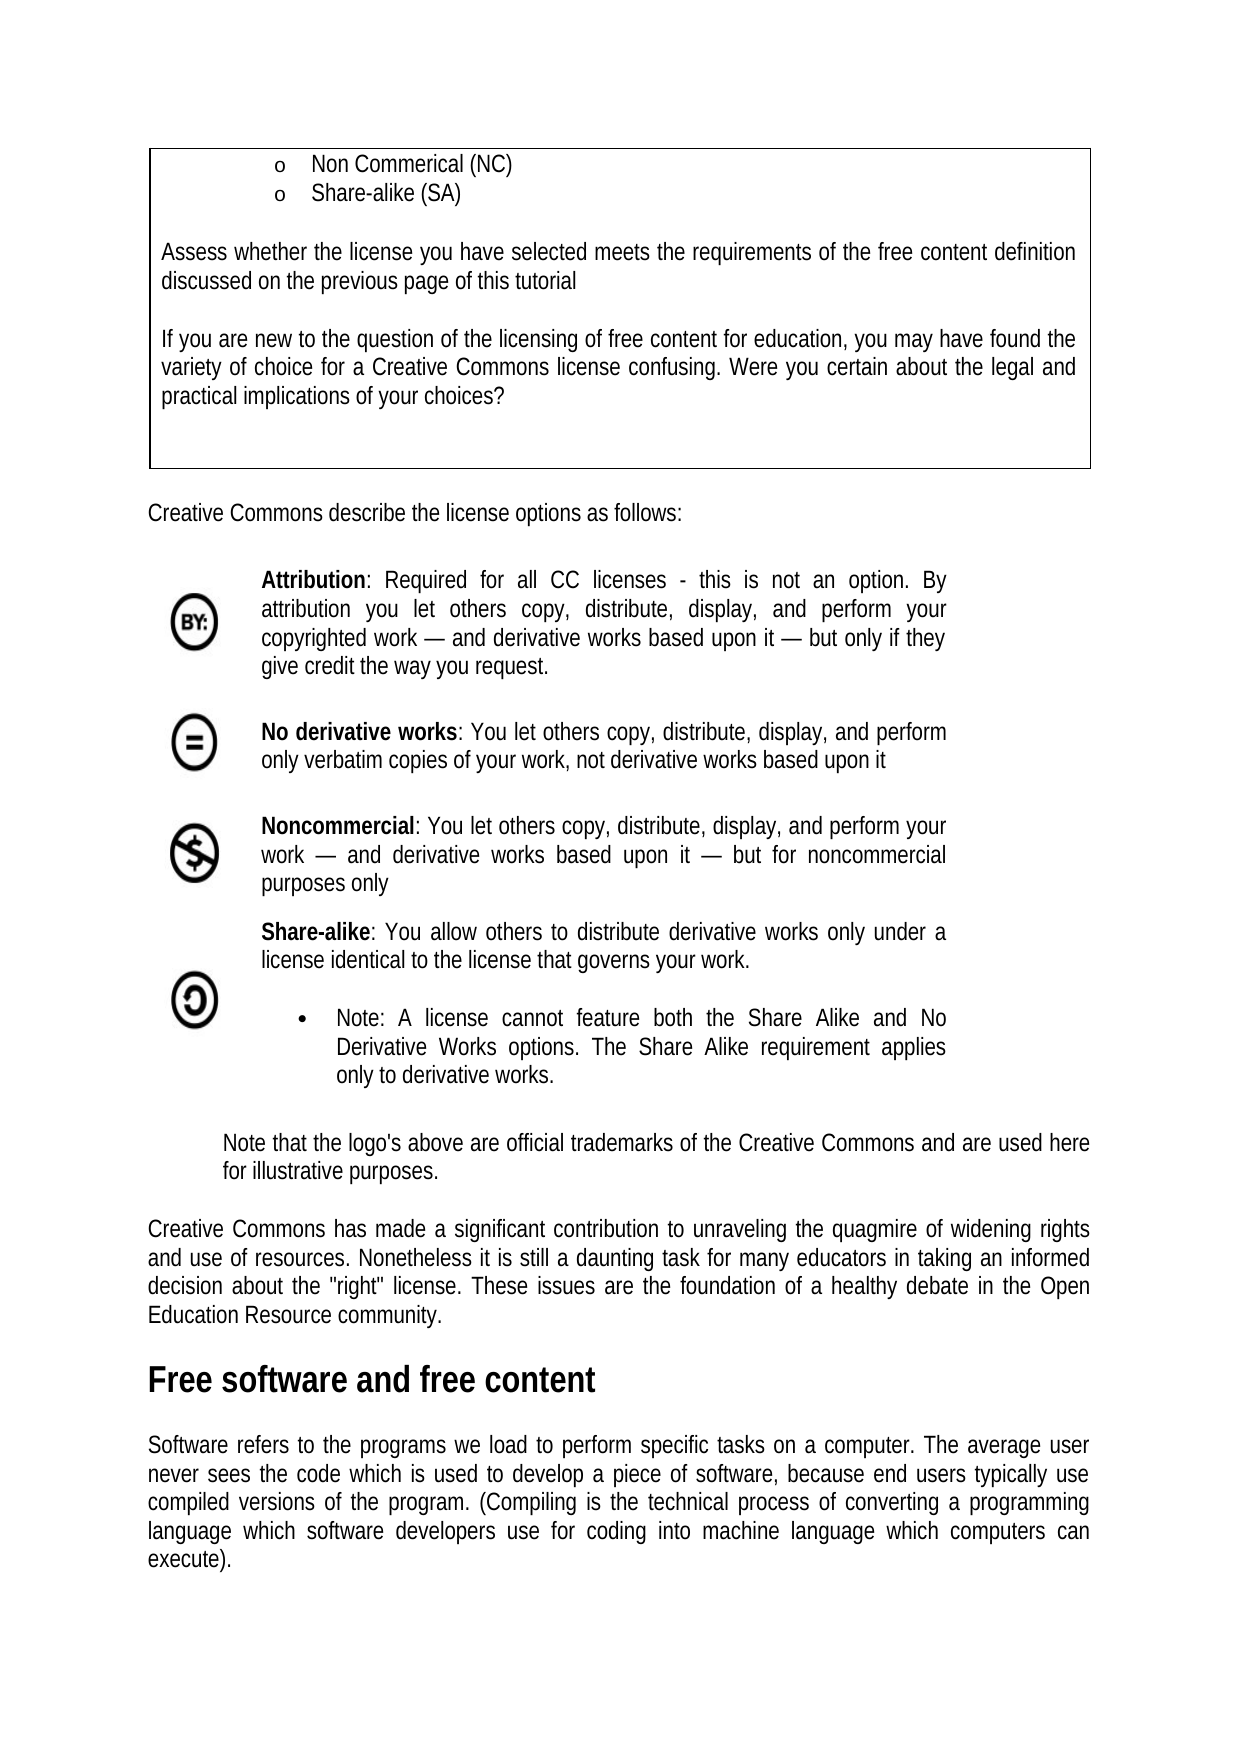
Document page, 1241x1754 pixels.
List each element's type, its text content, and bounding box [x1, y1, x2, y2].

table_header [138, 556, 251, 690]
table_cell No derivative works: You let others copy, distribute, display, and perform only verbatim copies of your work, not derivative works based upon it [251, 690, 958, 801]
picture [164, 587, 225, 658]
text Note that the logo's above are official trademarks of the Creative Commons and are used here for illustrative purposes. [223, 1127, 1092, 1185]
text Creative Commons describe the license options as follows: [148, 498, 1092, 526]
table_cell [138, 690, 251, 801]
table_cell [138, 801, 251, 907]
table_cell Choosing a Creative Commons License The purpose of this activity is to provide you with an authentic experience in choosing a license. Go to the relevant section on the Creative Commons site for choosing a license Select the options that you feel are a "good fit" for Open Education Resources Click on the "Select a license" button You should be presented with a license under the text: "Here is the license you've chosen". Note which of the following restrictions have been included in your license: Attribution (BY) No Derivative works (ND) Non Commerical (NC) Share-alike (SA) Assess whether the license you have selected meets the requirements of the free content definition discussed on the previous page of this tutorial If you are new to the question of the licensing of free content for education, you may have found the variety of choice for a Creative Commons license confusing. Were you certain about the legal and practical implications of your choices? [151, 149, 1090, 467]
picture [164, 820, 225, 888]
table_cell Share-alike: You allow others to distribute derivative works only under a license identical to the license that governs your work. Note: A license cannot feature both the Share Alike and No Derivative Works options. The Share Alike requirement applies only to derivative works. [251, 907, 958, 1099]
table_cell [138, 907, 251, 1099]
subtitle Free software and free content [148, 1358, 1092, 1401]
table_header Attribution: Required for all CC licenses - this is not an option. By attribution you let others copy, distribute, display, and perform your copyrighted work — and derivative works based upon it — but only if they give credit the way you request. [251, 556, 958, 690]
table_cell Noncommercial: You let others copy, distribute, display, and perform your work — and derivative works based upon it — but for noncommercial purposes only [251, 801, 958, 907]
text Software refers to the programs we load to perform specific tasks on a computer. The average user never sees the code which is used to develop a piece of software, because end users typically use compiled versions of the program. (Compiling is the technical process of converting a programming language which software developers use for coding into machine language which computers can execute). [148, 1430, 1092, 1573]
picture [164, 968, 225, 1037]
picture [164, 708, 225, 783]
text Creative Commons has made a significant contribution to unraveling the quagmire of widening rights and use of resources. Nonetheless it is still a daunting task for many educators in taking an informed decision about the "right" license. These issues are the foundation of a healthy debate in the Open Education Resource community. [148, 1214, 1092, 1328]
